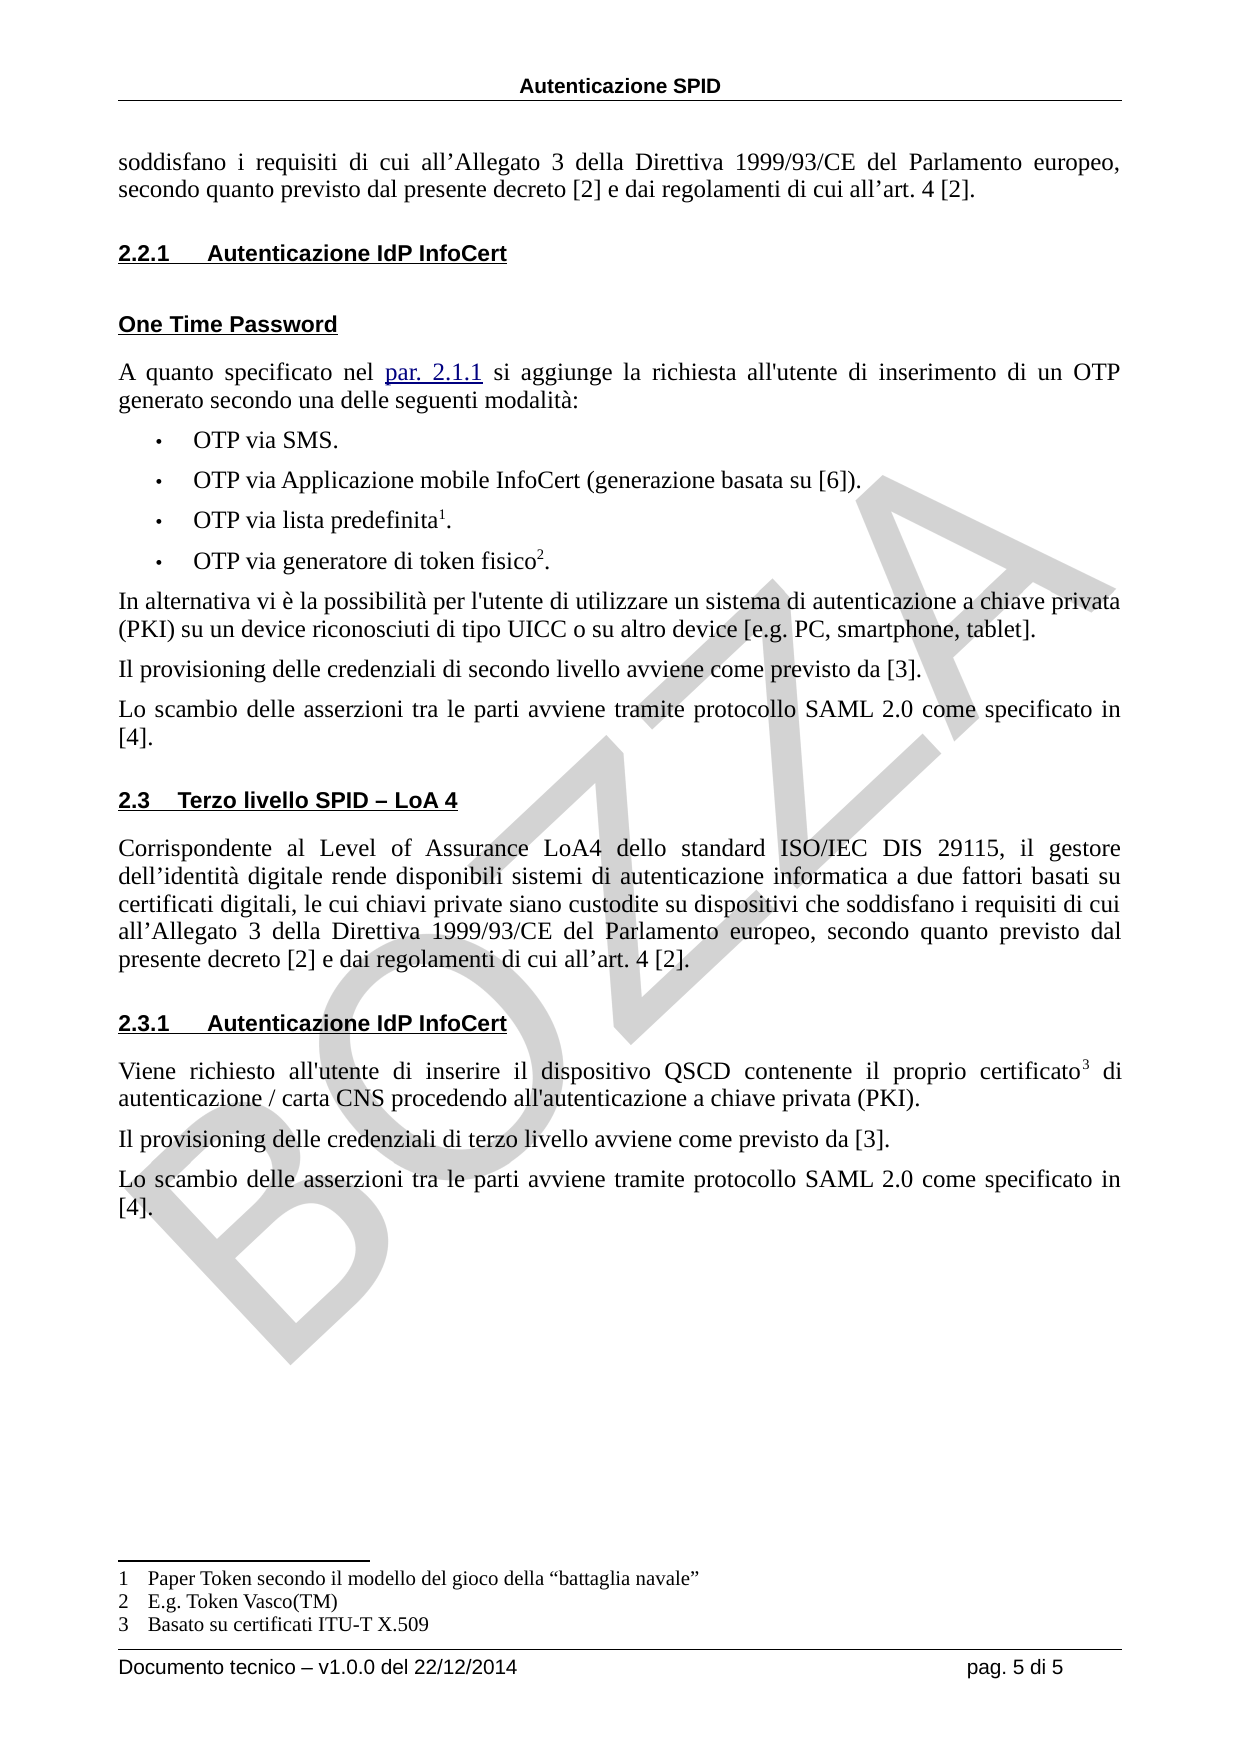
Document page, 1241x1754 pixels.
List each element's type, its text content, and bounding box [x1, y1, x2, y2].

picture [220, 534, 1021, 547]
text Lo scambio delle asserzioni tra le parti avviene tramite protocollo SAML 2.0 come specificato in [4]. [118, 695, 1122, 751]
text Viene richiesto all'utente di inserire il dispositivo QSCD contenente il proprio certificato di autenticazione / carta CNS procedendo all'autenticazione a chiave privata (PKI). [118, 1057, 1122, 1112]
text Il provisioning delle credenziali di terzo livello avviene come previsto da [3]. [118, 1125, 1122, 1152]
picture [220, 642, 1021, 655]
picture [220, 683, 1021, 695]
picture [220, 1112, 1021, 1125]
text A quanto specificato nel par. 2.1.1 si aggiunge la richiesta all'utente di inserimento di un OTP generato secondo una delle seguenti modalità: [118, 358, 1122, 414]
text Lo scambio delle asserzioni tra le parti avviene tramite protocollo SAML 2.0 come specificato in [4]. [118, 1165, 1122, 1220]
list OTP via Applicazione mobile InfoCert (generazione basata su [6]). [156, 466, 1122, 494]
text Il provisioning delle credenziali di secondo livello avviene come previsto da [3]. [118, 655, 1122, 683]
subtitle One Time Password [118, 312, 1122, 337]
text Basato su certificati ITU-T X.509 [118, 1613, 1122, 1636]
list E.g. Token Vasco(TM) [118, 1590, 1122, 1613]
picture [220, 1152, 1021, 1165]
picture [220, 1220, 1021, 1277]
list OTP via lista predefinita. [156, 507, 1122, 534]
picture [220, 1036, 1021, 1057]
list OTP via generatore di token fisico. [156, 547, 1122, 574]
text In alternativa vi è la possibilità per l'utente di utilizzare un sistema di autenticazione a chiave privata (PKI) su un device riconosciuti di tipo UICC o su altro device [e.g. PC, smartphone, tablet]. [118, 587, 1122, 642]
list OTP via SMS. [156, 426, 1122, 454]
picture [220, 751, 1021, 788]
picture [220, 973, 1021, 1010]
list Paper Token secondo il modello del gioco della “battaglia navale” [118, 1567, 1122, 1590]
text soddisfano i requisiti di cui all’Allegato 3 della Direttiva 1999/93/CE del Parlamento europeo, secondo quanto previsto dal presente decreto [2] e dai regolamenti di cui all’art. 4 [2]. [118, 148, 1122, 203]
subtitle Autenticazione IdP InfoCert [118, 1010, 1122, 1036]
picture [220, 494, 1021, 507]
picture [220, 813, 1021, 834]
text Corrispondente al Level of Assurance LoA4 dello standard ISO/IEC DIS 29115, il gestore dell’identità digitale rende disponibili sistemi di autenticazione informatica a due fattori basati su certificati digitali, le cui chiavi private siano custodite su dispositivi che soddisfano i requisiti di cui all’Allegato 3 della Direttiva 1999/93/CE del Parlamento europeo, secondo quanto previsto dal presente decreto [2] e dai regolamenti di cui all’art. 4 [2]. [118, 834, 1122, 973]
picture [220, 574, 1021, 587]
subtitle Terzo livello SPID – LoA 4 [118, 788, 1122, 813]
subtitle Autenticazione IdP InfoCert [118, 241, 1122, 266]
